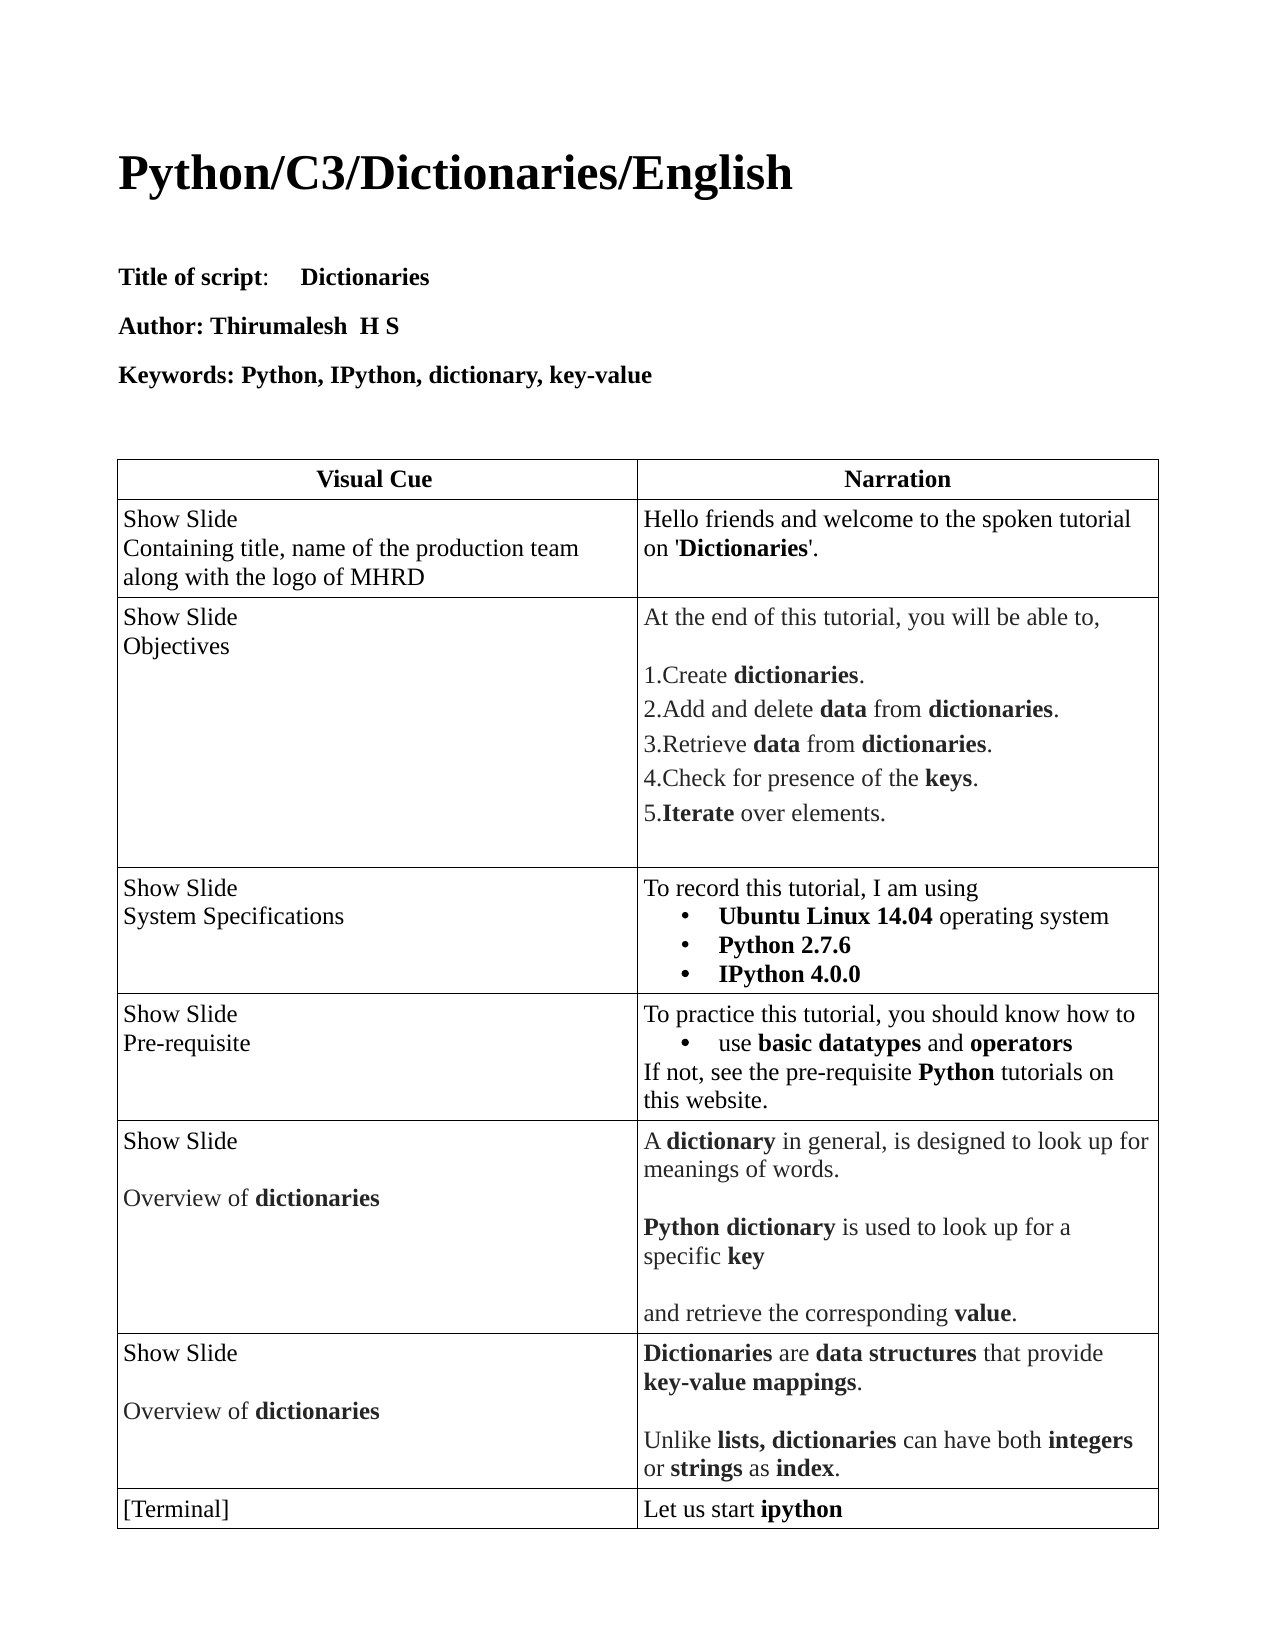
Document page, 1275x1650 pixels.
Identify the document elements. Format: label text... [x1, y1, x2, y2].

text Keywords: Python, IPython, dictionary, key-value [118, 360, 1157, 389]
table_cell Dictionaries are data structures that provide key-value mappings. Unlike lists, dictionaries can have both integers or strings as index. [638, 1334, 1158, 1488]
table_cell Show Slide Pre-requisite [118, 994, 637, 1120]
table_cell Let us start ipython [638, 1489, 1158, 1528]
subtitle Python/C3/Dictionaries/English [118, 143, 1157, 201]
table_cell To practice this tutorial, you should know how to use basic datatypes and operators If not, see the pre-requisite Python tutorials on this website. [638, 994, 1158, 1120]
text Author: Thirumalesh H S [118, 311, 1157, 340]
table_cell Hello friends and welcome to the spoken tutorial on 'Dictionaries'. [638, 500, 1158, 597]
table_header Visual Cue [118, 460, 637, 499]
table_cell Show Slide Overview of dictionaries [118, 1334, 637, 1488]
table_cell [Terminal] [118, 1489, 637, 1528]
table_cell Show Slide Objectives [118, 598, 637, 867]
table_cell Show Slide Containing title, name of the production team along with the logo of MHRD [118, 500, 637, 597]
table_cell At the end of this tutorial, you will be able to, Create dictionaries. Add and delete data from dictionaries. Retrieve data from dictionaries. Check for presence of the keys. Iterate over elements. [638, 598, 1158, 867]
table_cell To record this tutorial, I am using Ubuntu Linux 14.04 operating system Python 2.7.6 IPython 4.0.0 [638, 868, 1158, 993]
table_header Narration [638, 460, 1158, 499]
text Title of script: Dictionaries [118, 262, 1157, 291]
table_cell Show Slide Overview of dictionaries [118, 1121, 637, 1333]
table_cell Show Slide System Specifications [118, 868, 637, 993]
table_cell A dictionary in general, is designed to look up for meanings of words. Python dictionary is used to look up for a specific key and retrieve the corresponding value. [638, 1121, 1158, 1333]
